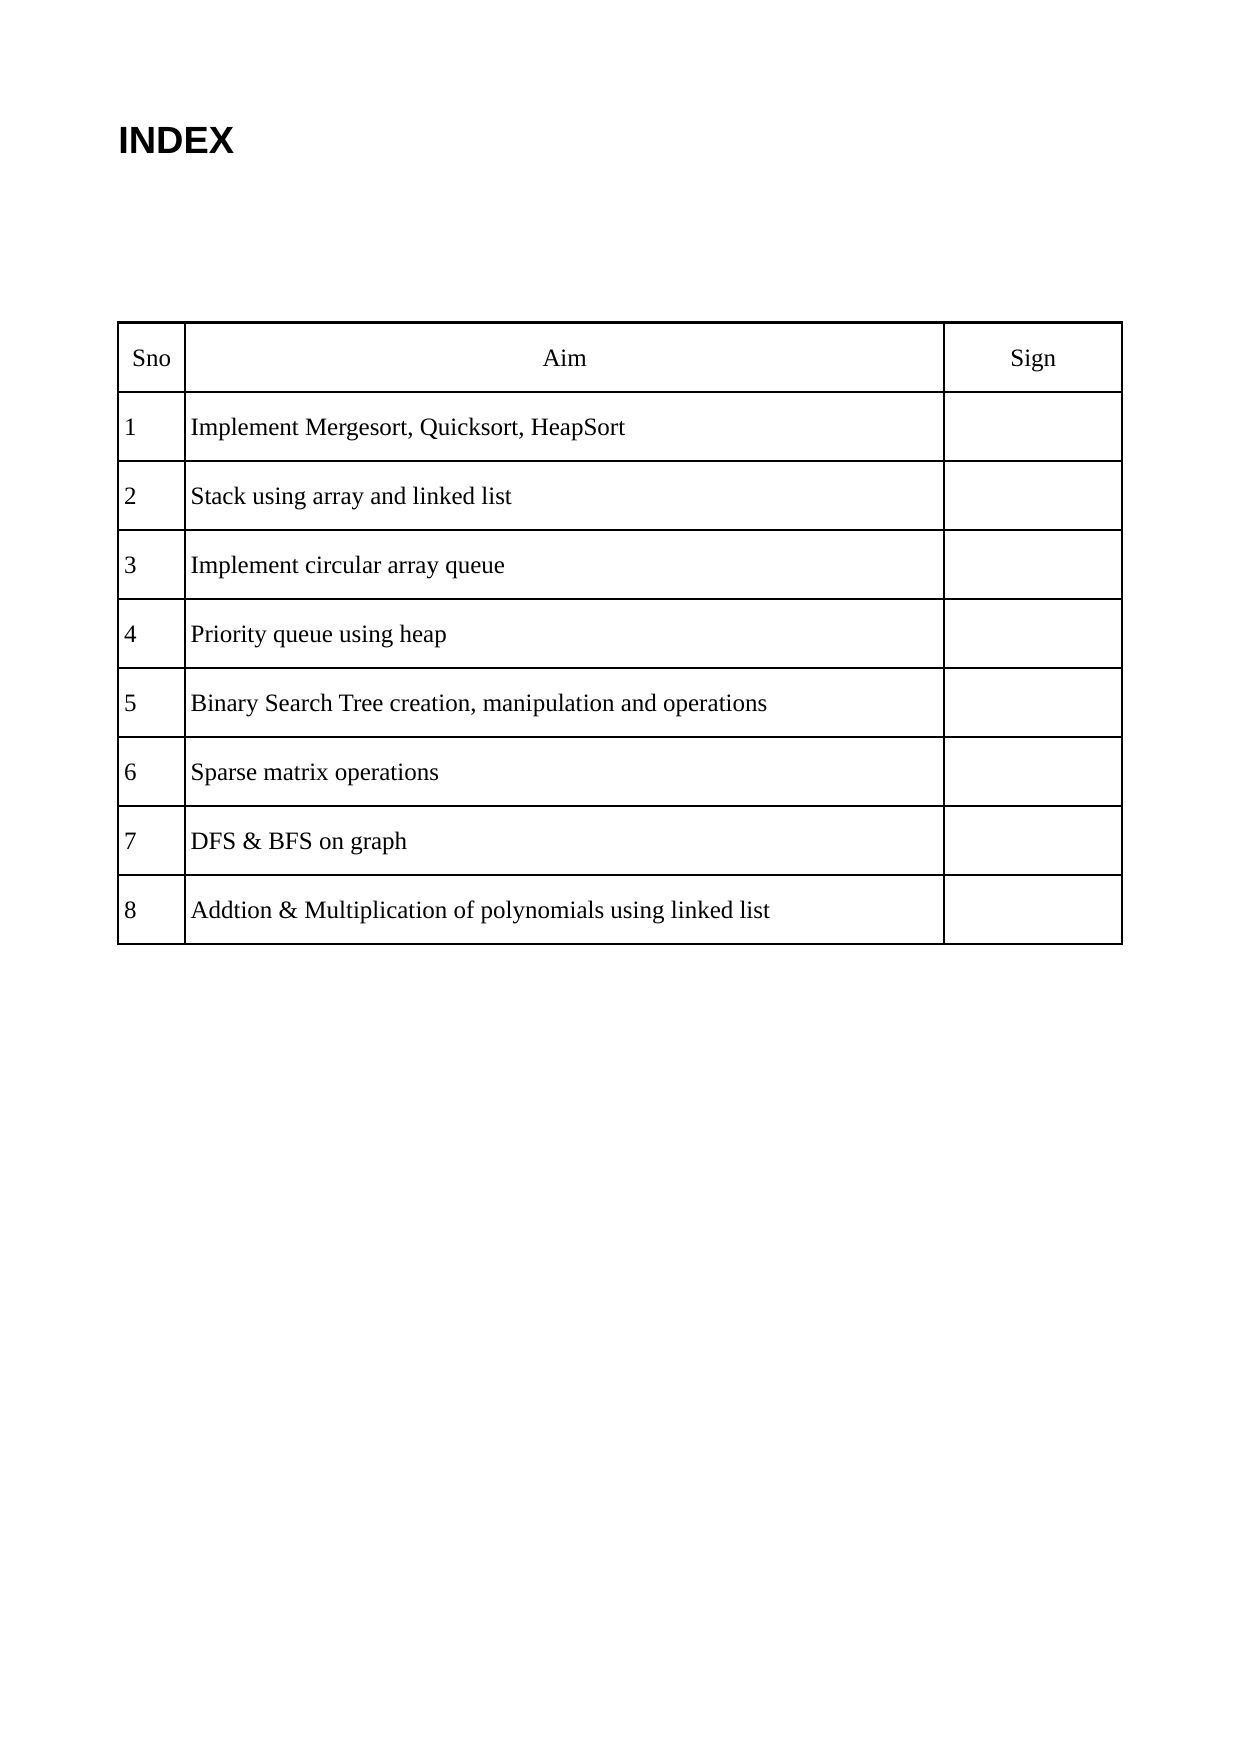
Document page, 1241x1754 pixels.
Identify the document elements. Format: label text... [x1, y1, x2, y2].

subtitle INDEX [118, 118, 1122, 162]
table_cell [945, 393, 1121, 459]
table_cell [945, 876, 1121, 943]
table_cell [945, 600, 1121, 667]
table_header Sign [945, 324, 1121, 391]
table_cell 5 [119, 669, 184, 736]
table_header Sno [119, 324, 184, 391]
table_cell Addtion & Multiplication of polynomials using linked list [186, 876, 943, 943]
table_cell DFS & BFS on graph [186, 807, 943, 874]
table_cell 4 [119, 600, 184, 667]
table_cell [945, 531, 1121, 598]
table_cell 7 [119, 807, 184, 874]
table_cell [945, 738, 1121, 805]
table_cell 2 [119, 462, 184, 529]
table_header Aim [186, 324, 943, 391]
table_cell Stack using array and linked list [186, 462, 943, 529]
table_cell 8 [119, 876, 184, 943]
table_cell 6 [119, 738, 184, 805]
table_cell [945, 462, 1121, 529]
table_cell Sparse matrix operations [186, 738, 943, 805]
table_cell 3 [119, 531, 184, 598]
table_cell [945, 807, 1121, 874]
table_cell Implement circular array queue [186, 531, 943, 598]
table_cell Binary Search Tree creation, manipulation and operations [186, 669, 943, 736]
table_cell 1 [119, 393, 184, 459]
table_cell [945, 669, 1121, 736]
table_cell Implement Mergesort, Quicksort, HeapSort [186, 393, 943, 459]
table_cell Priority queue using heap [186, 600, 943, 667]
